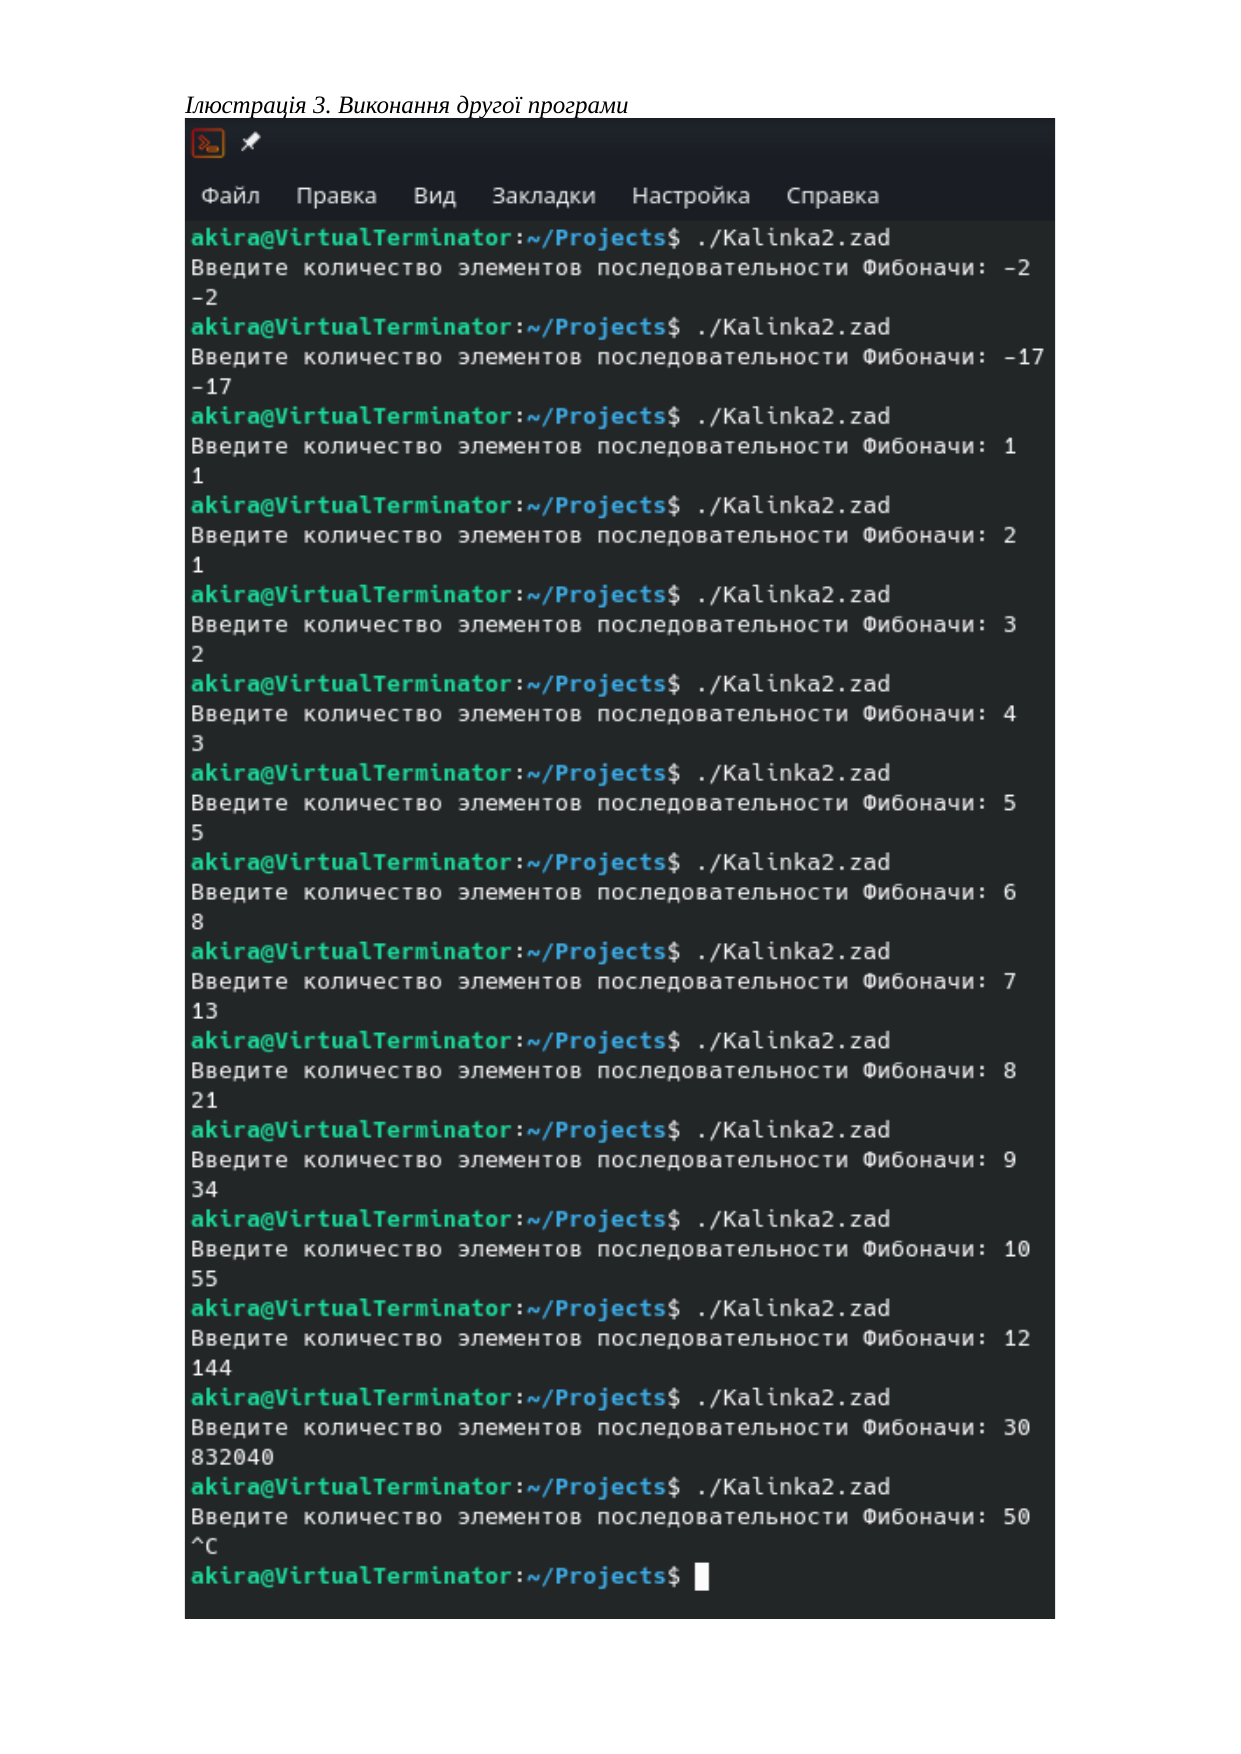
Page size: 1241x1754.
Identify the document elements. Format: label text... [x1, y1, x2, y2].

text Ілюстрація 3. Виконання другої програми [185, 90, 1055, 118]
picture [184, 118, 1056, 1619]
